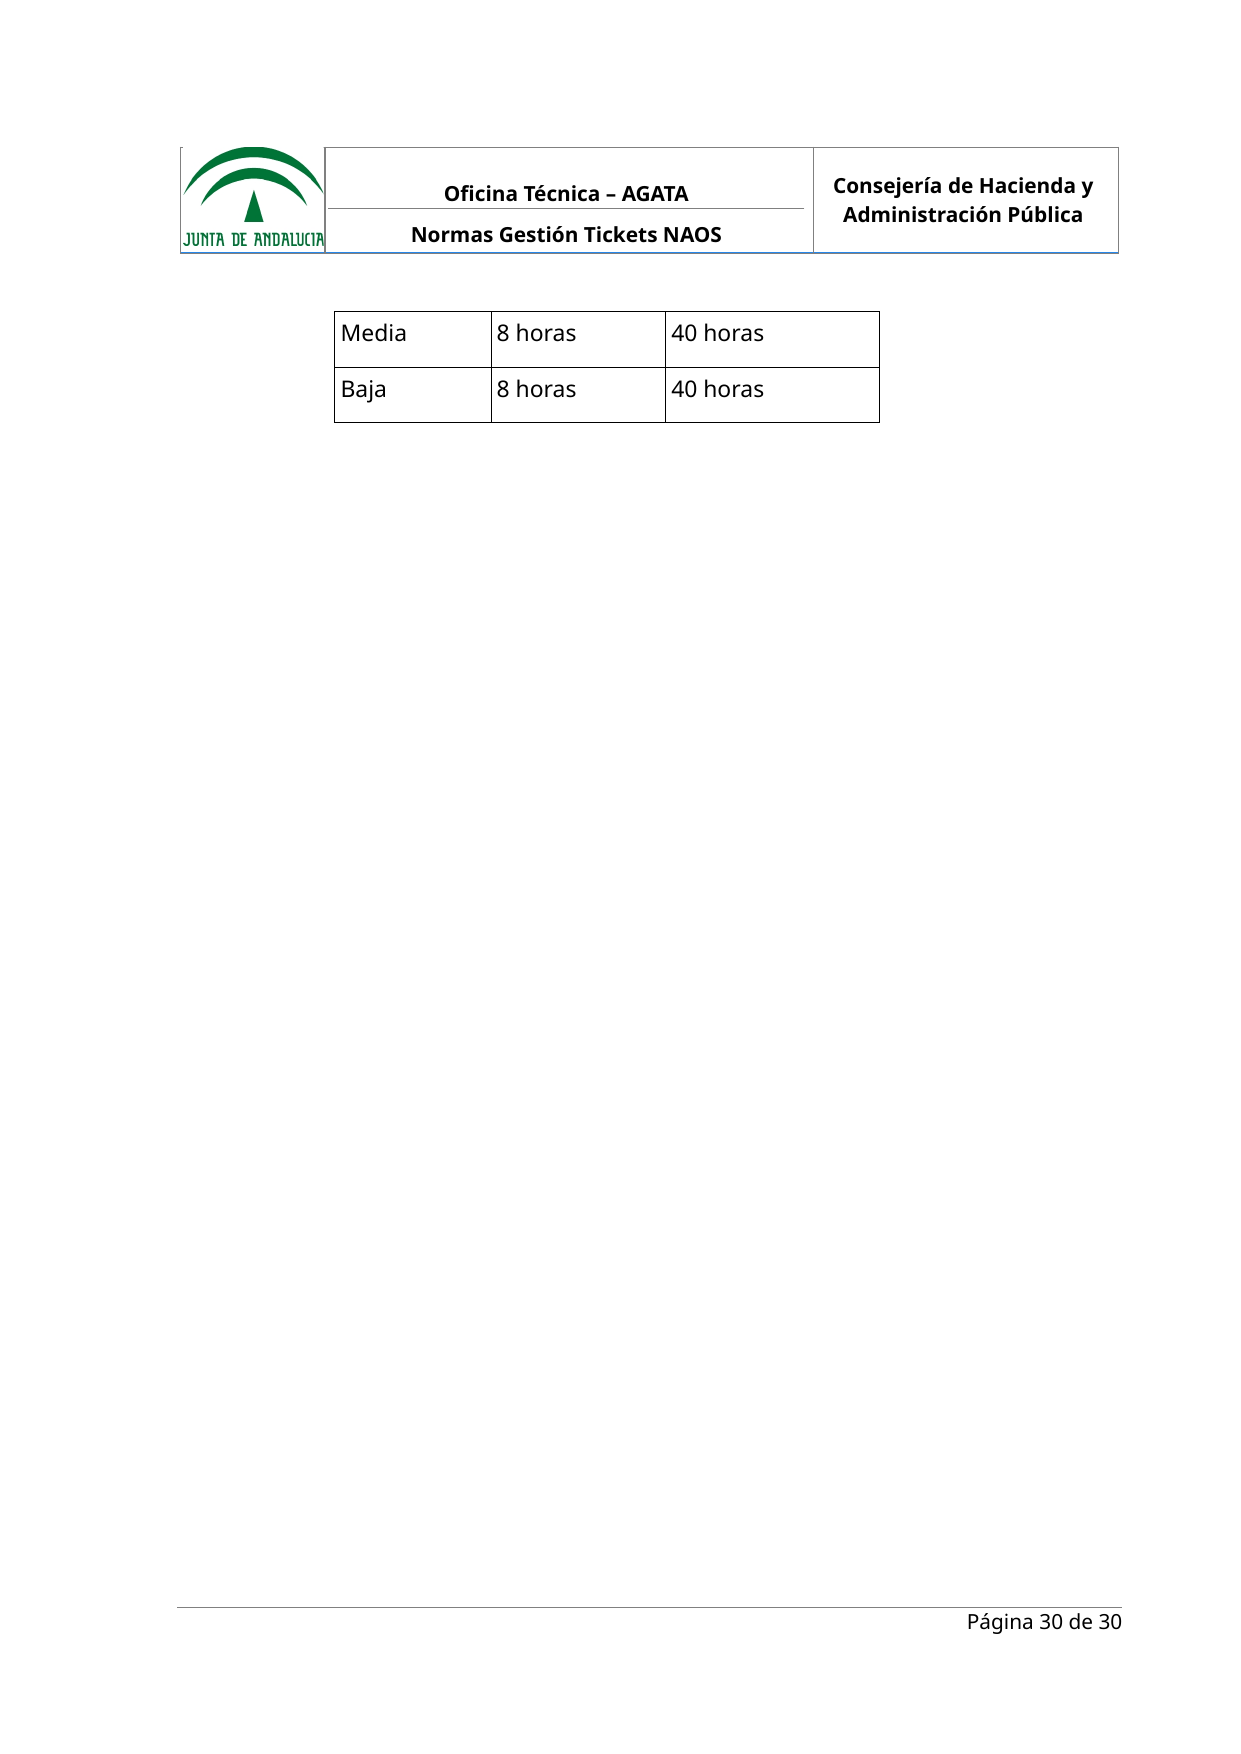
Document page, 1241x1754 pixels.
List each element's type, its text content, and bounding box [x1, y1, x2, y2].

table_cell 8 horas [492, 368, 665, 422]
table_cell 40 horas [666, 368, 879, 422]
table_cell 40 horas [666, 312, 879, 367]
picture [183, 147, 324, 246]
table_cell 8 horas [492, 312, 665, 367]
table_cell Media [335, 312, 491, 367]
table_cell Baja [335, 368, 491, 422]
